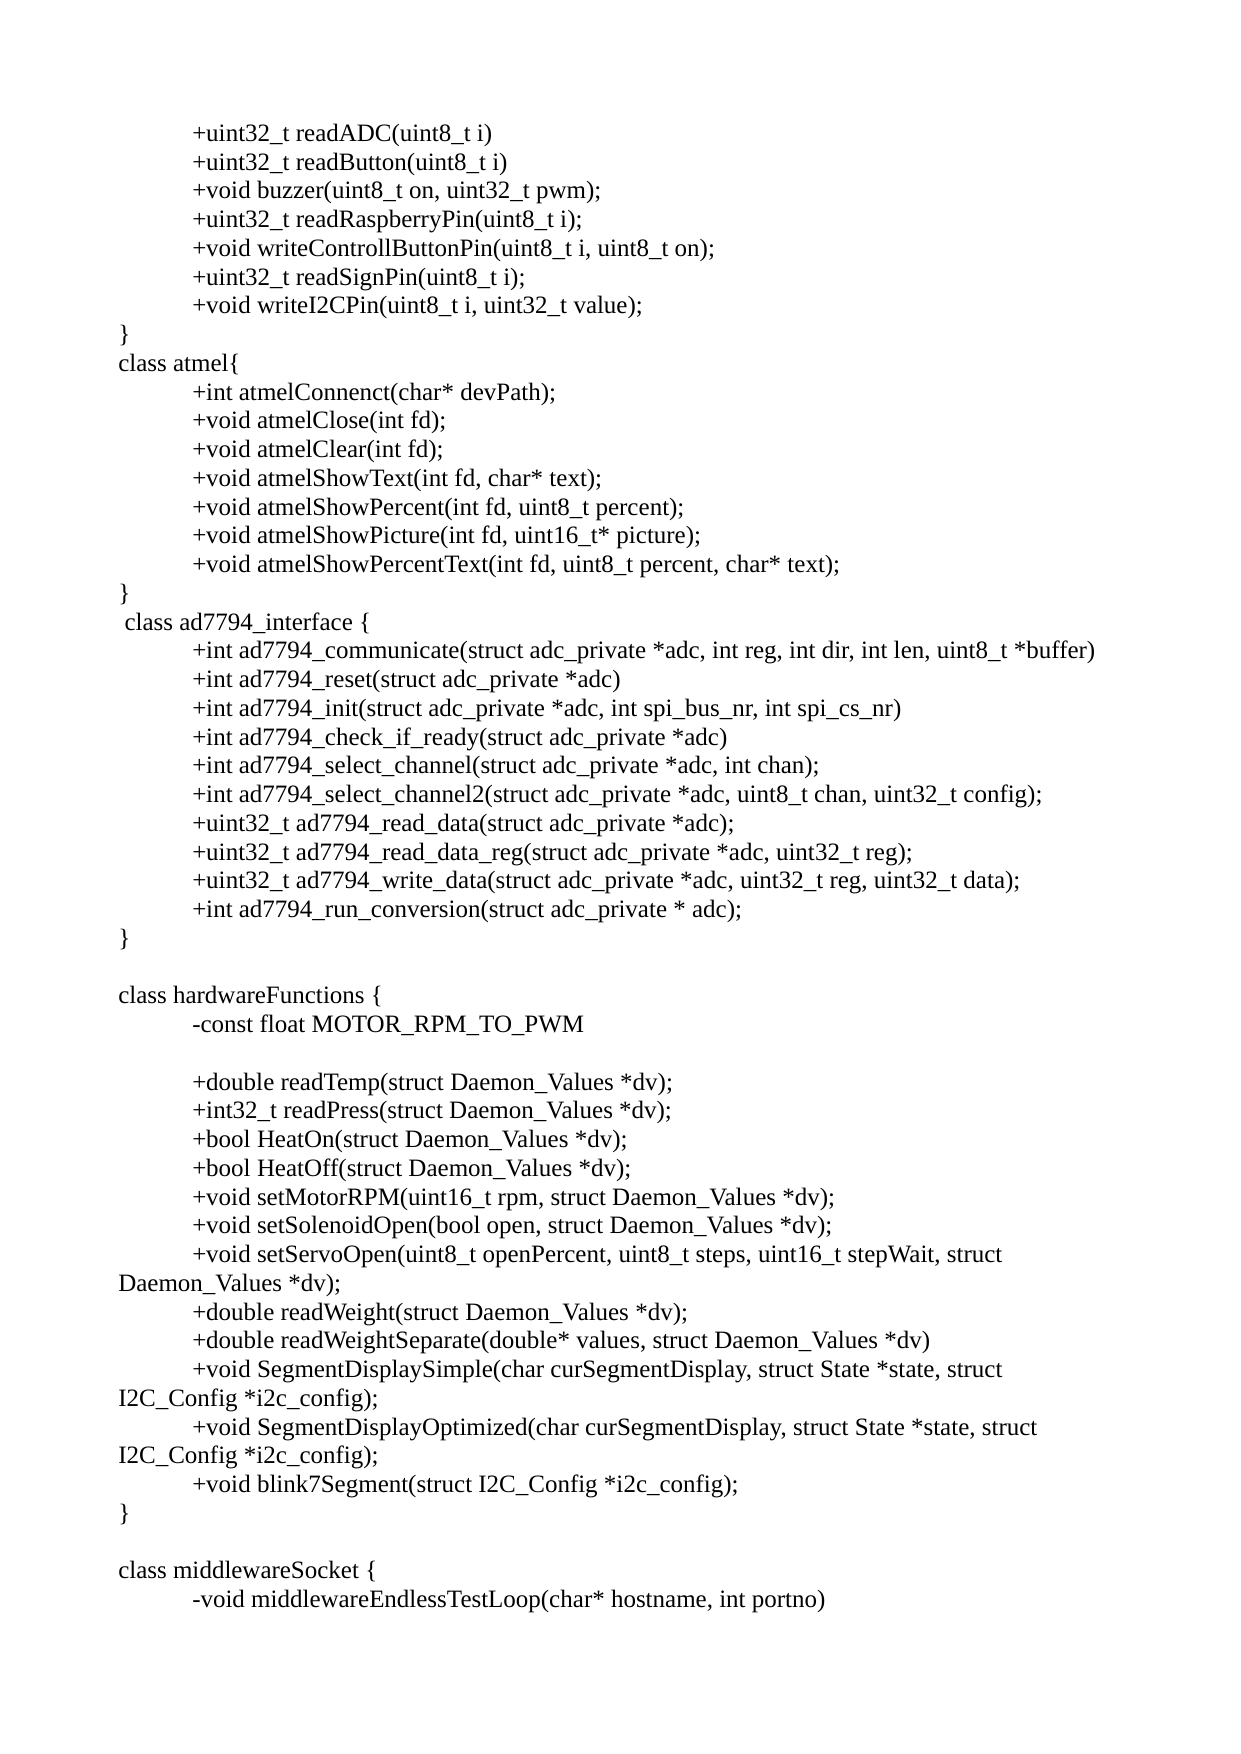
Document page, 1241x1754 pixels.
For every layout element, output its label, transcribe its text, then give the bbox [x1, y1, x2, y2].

text +uint32_t ad7794_read_data(struct adc_private *adc); [118, 808, 1122, 837]
text +void setSolenoidOpen(bool open, struct Daemon_Values *dv); [118, 1211, 1122, 1239]
text +void SegmentDisplaySimple(char curSegmentDisplay, struct State *state, struct I2C_Config *i2c_config); [118, 1354, 1122, 1412]
text +uint32_t readButton(uint8_t i) [118, 147, 1122, 176]
text class hardwareFunctions { [118, 981, 1122, 1009]
text class atmel{ [118, 348, 1122, 377]
text +void atmelShowText(int fd, char* text); [118, 463, 1122, 492]
text +int ad7794_select_channel(struct adc_private *adc, int chan); [118, 751, 1122, 779]
text +void buzzer(uint8_t on, uint32_t pwm); [118, 176, 1122, 204]
text +int ad7794_run_conversion(struct adc_private * adc); [118, 894, 1122, 923]
text } [118, 1498, 1122, 1527]
text +bool HeatOn(struct Daemon_Values *dv); [118, 1124, 1122, 1153]
text +void blink7Segment(struct I2C_Config *i2c_config); [118, 1469, 1122, 1498]
text +int atmelConnenct(char* devPath); [118, 377, 1122, 406]
text +void writeI2CPin(uint8_t i, uint32_t value); [118, 291, 1122, 319]
text +void atmelClear(int fd); [118, 434, 1122, 463]
text +bool HeatOff(struct Daemon_Values *dv); [118, 1153, 1122, 1182]
text +int ad7794_communicate(struct adc_private *adc, int reg, int dir, int len, uint8_t *buffer) [118, 636, 1122, 664]
text +void atmelShowPercentText(int fd, uint8_t percent, char* text); [118, 549, 1122, 578]
text } [118, 923, 1122, 952]
text +void setServoOpen(uint8_t openPercent, uint8_t steps, uint16_t stepWait, struct Daemon_Values *dv); [118, 1239, 1122, 1297]
text +int ad7794_init(struct adc_private *adc, int spi_bus_nr, int spi_cs_nr) [118, 693, 1122, 722]
text +void atmelShowPercent(int fd, uint8_t percent); [118, 492, 1122, 521]
text +uint32_t readADC(uint8_t i) [118, 118, 1122, 147]
text +void SegmentDisplayOptimized(char curSegmentDisplay, struct State *state, struct I2C_Config *i2c_config); [118, 1412, 1122, 1469]
text +void setMotorRPM(uint16_t rpm, struct Daemon_Values *dv); [118, 1182, 1122, 1211]
text +int ad7794_check_if_ready(struct adc_private *adc) [118, 722, 1122, 751]
text } [118, 578, 1122, 607]
text +int32_t readPress(struct Daemon_Values *dv); [118, 1096, 1122, 1124]
text +uint32_t ad7794_read_data_reg(struct adc_private *adc, uint32_t reg); [118, 837, 1122, 866]
text +void atmelClose(int fd); [118, 406, 1122, 434]
text class ad7794_interface { [118, 607, 1122, 636]
text +void writeControllButtonPin(uint8_t i, uint8_t on); [118, 233, 1122, 262]
text +uint32_t readSignPin(uint8_t i); [118, 262, 1122, 291]
text +int ad7794_select_channel2(struct adc_private *adc, uint8_t chan, uint32_t config); [118, 779, 1122, 808]
text +double readWeightSeparate(double* values, struct Daemon_Values *dv) [118, 1326, 1122, 1354]
text class middlewareSocket { [118, 1556, 1122, 1584]
text +double readWeight(struct Daemon_Values *dv); [118, 1297, 1122, 1326]
text +uint32_t ad7794_write_data(struct adc_private *adc, uint32_t reg, uint32_t data); [118, 866, 1122, 894]
text +void atmelShowPicture(int fd, uint16_t* picture); [118, 521, 1122, 549]
text -void middlewareEndlessTestLoop(char* hostname, int portno) [118, 1584, 1122, 1613]
text -const float MOTOR_RPM_TO_PWM [118, 1009, 1122, 1038]
text +double readTemp(struct Daemon_Values *dv); [118, 1067, 1122, 1096]
text +int ad7794_reset(struct adc_private *adc) [118, 664, 1122, 693]
text +uint32_t readRaspberryPin(uint8_t i); [118, 204, 1122, 233]
text } [118, 319, 1122, 348]
